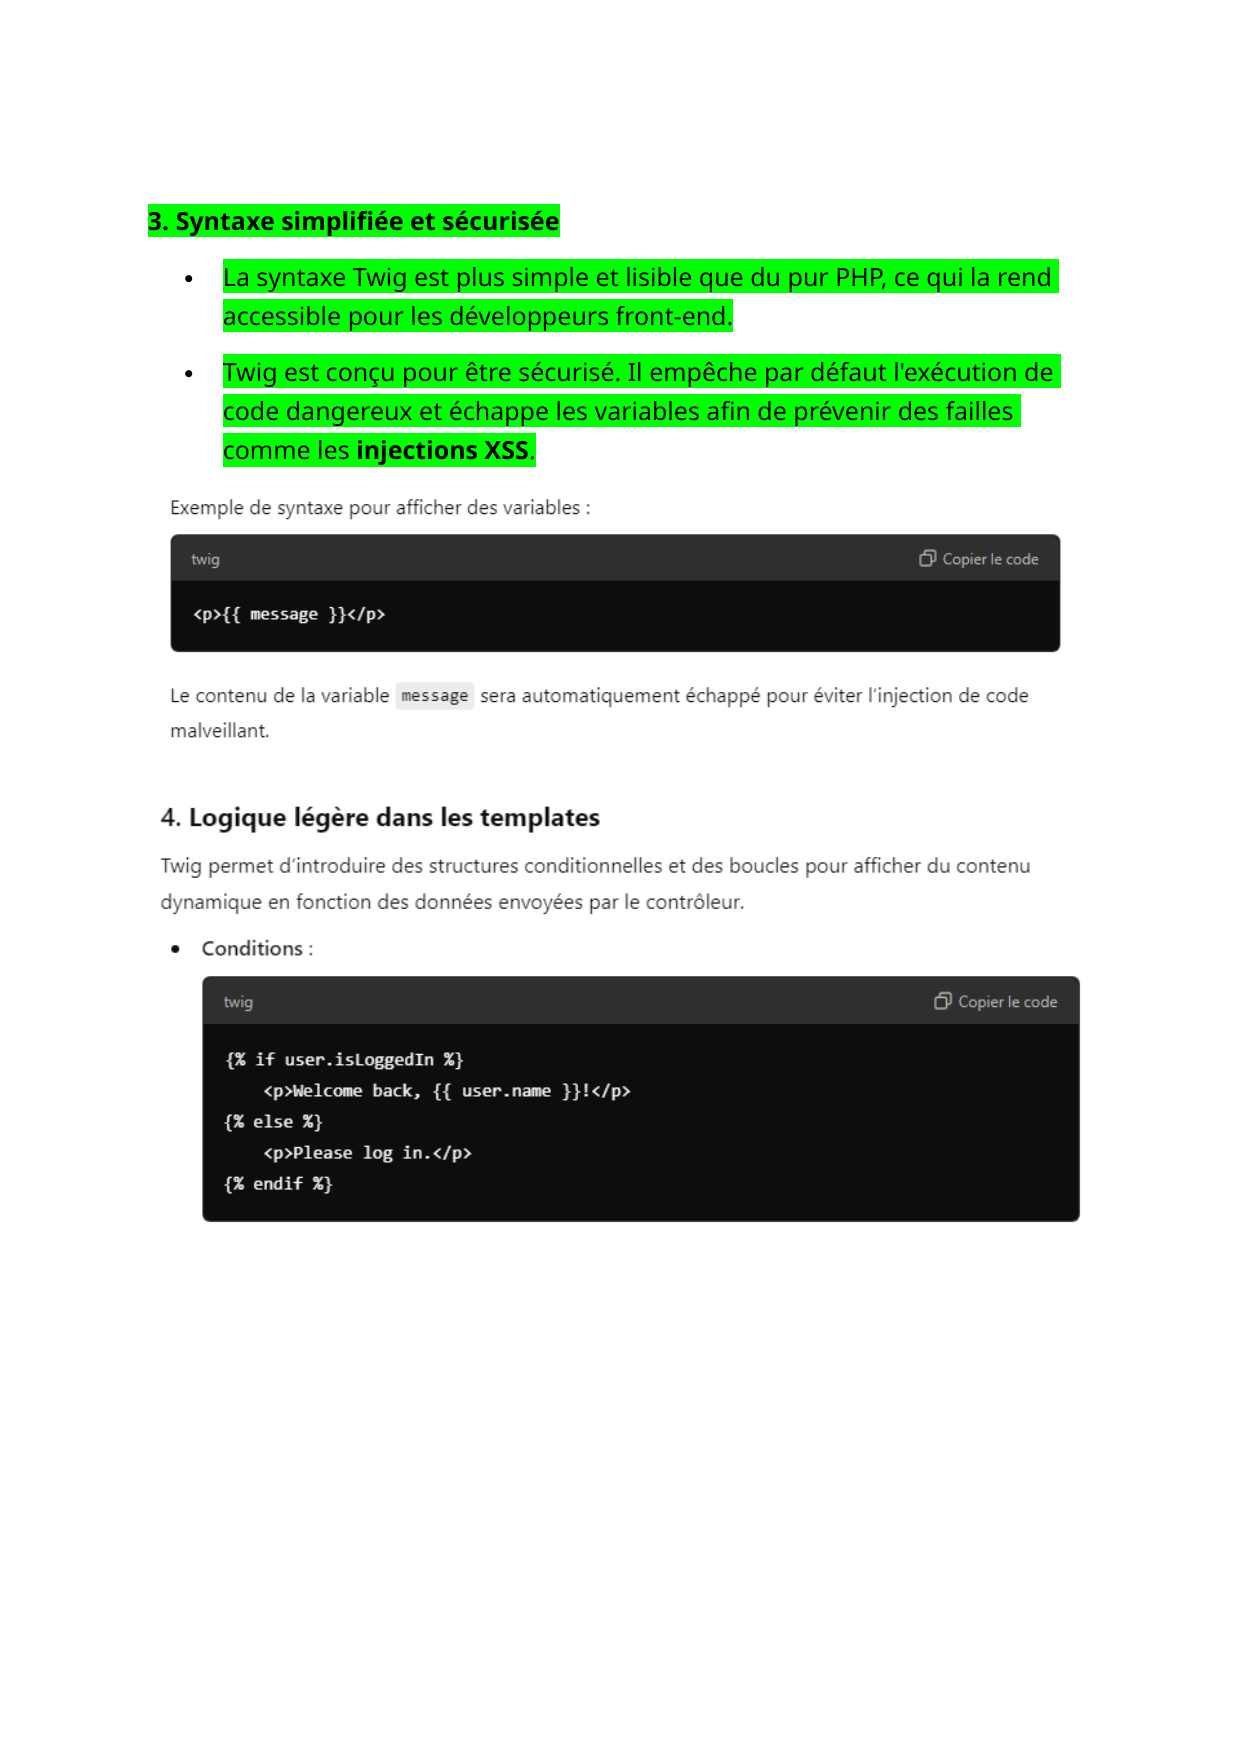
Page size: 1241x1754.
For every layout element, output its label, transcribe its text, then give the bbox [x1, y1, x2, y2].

list Twig est conçu pour être sécurisé. Il empêche par défaut l'exécution de code dangereux et échappe les variables afin de prévenir des failles comme les injections XSS. [185, 354, 1093, 467]
list La syntaxe Twig est plus simple et lisible que du pur PHP, ce qui la rend accessible pour les développeurs front-end. [185, 259, 1093, 332]
text 3. Syntaxe simplifiée et sécurisée [148, 203, 1093, 237]
